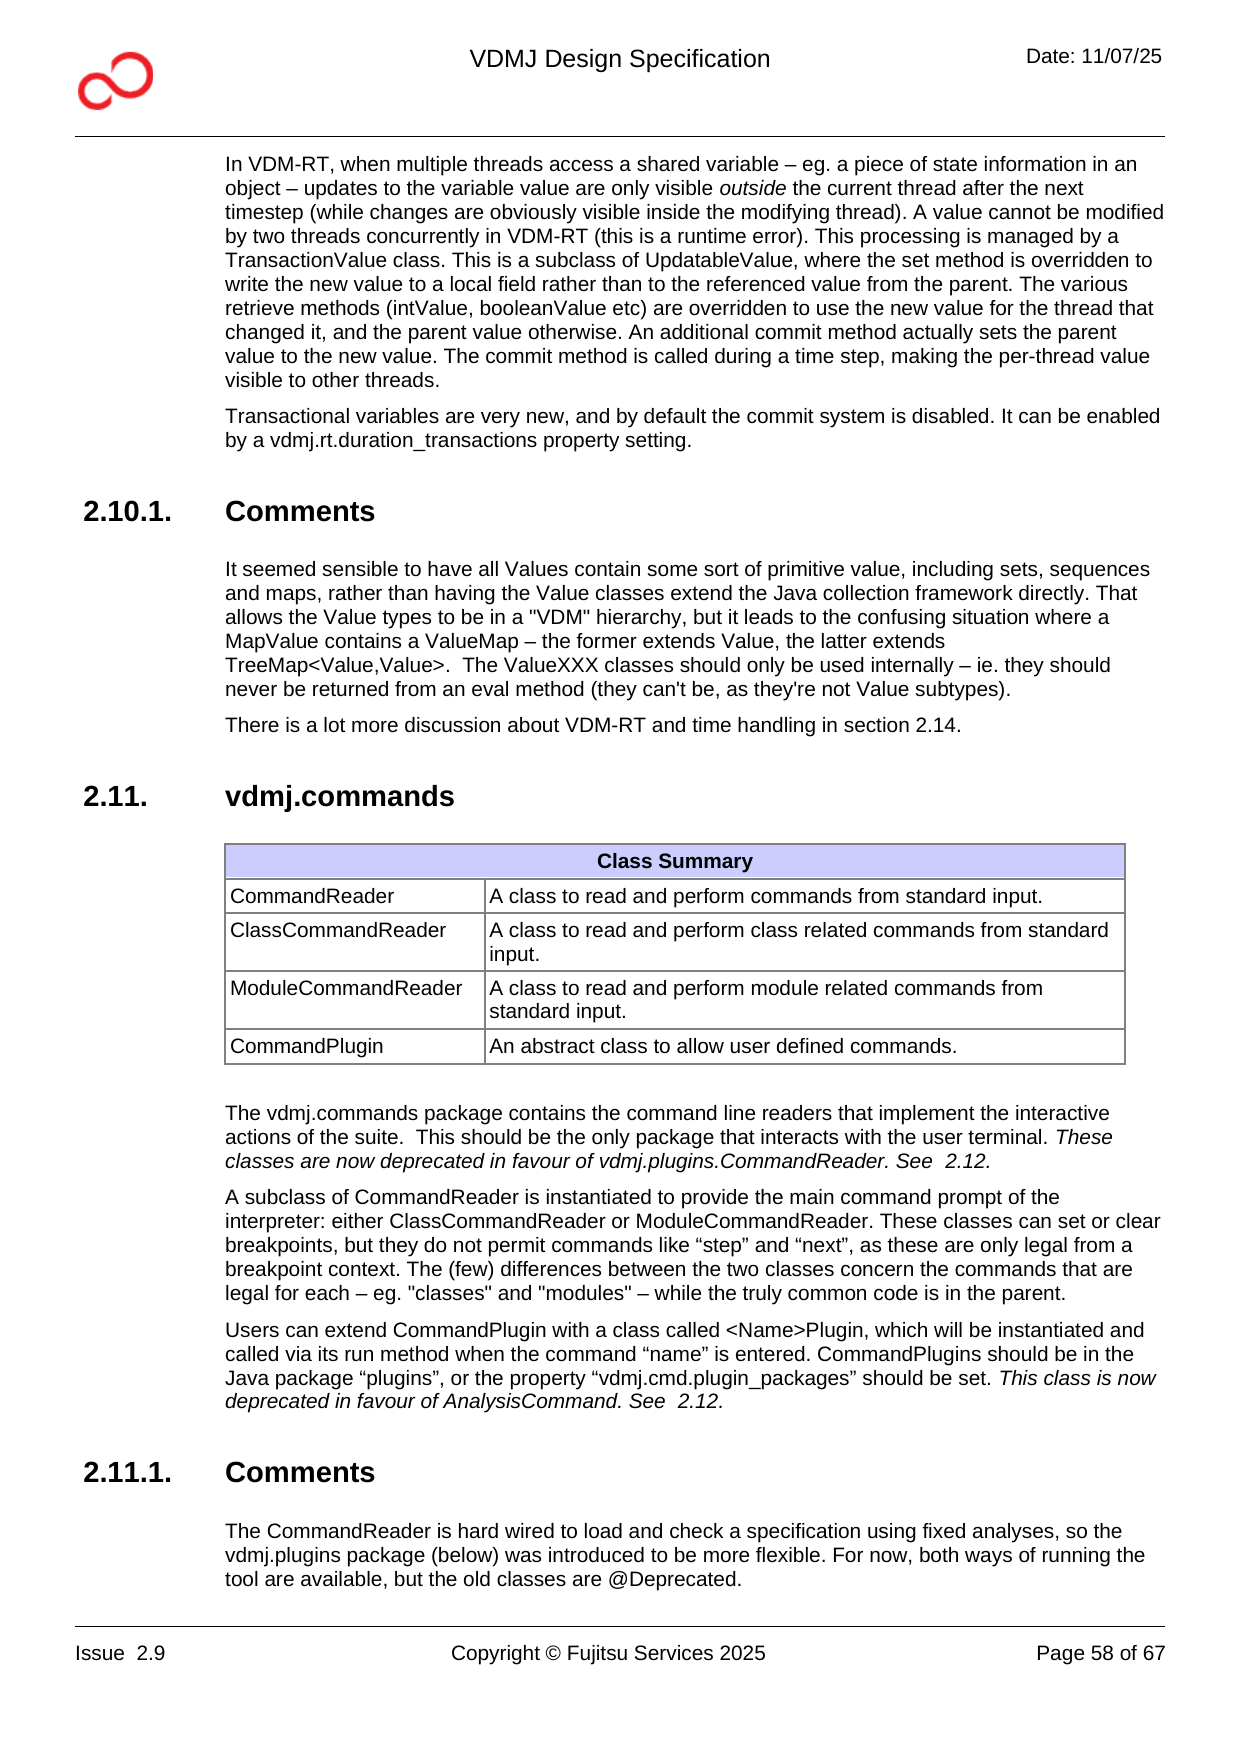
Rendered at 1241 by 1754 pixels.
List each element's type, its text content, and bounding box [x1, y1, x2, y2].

text The vdmj.commands package contains the command line readers that implement the interactive actions of the suite. This should be the only package that interacts with the user terminal. These classes are now deprecated in favour of vdmj.plugins.CommandReader. See 2.12. [225, 1101, 1165, 1173]
table_cell A class to read and perform module related commands from standard input. [486, 972, 1124, 1028]
subtitle Comments [75, 1456, 1165, 1489]
table_cell ClassCommandReader [226, 914, 484, 970]
table_cell An abstract class to allow user defined commands. [486, 1030, 1124, 1063]
text The CommandReader is hard wired to load and check a specification using fixed analyses, so the vdmj.plugins package (below) was introduced to be more flexible. For now, both ways of running the tool are available, but the old classes are @Deprecated. [225, 1519, 1165, 1591]
text Users can extend CommandPlugin with a class called <Name>Plugin, which will be instantiated and called via its run method when the command “name” is entered. CommandPlugins should be in the Java package “plugins”, or the property “vdmj.cmd.plugin_packages” should be set. This class is now deprecated in favour of AnalysisCommand. See 2.12. [225, 1318, 1165, 1414]
table_header Class Summary [226, 845, 1124, 877]
text Transactional variables are very new, and by default the commit system is disabled. It can be enabled by a vdmj.rt.duration_transactions property setting. [225, 404, 1165, 452]
table_cell CommandReader [226, 880, 484, 912]
text In VDM-RT, when multiple threads access a shared variable – eg. a piece of state information in an object – updates to the variable value are only visible outside the current thread after the next timestep (while changes are obviously visible inside the modifying thread). A value cannot be modified by two threads concurrently in VDM-RT (this is a runtime error). This processing is managed by a TransactionValue class. This is a subclass of UpdatableValue, where the set method is overridden to write the new value to a local field rather than to the referenced value from the parent. The various retrieve methods (intValue, booleanValue etc) are overridden to use the new value for the thread that changed it, and the parent value otherwise. An additional commit method actually sets the parent value to the new value. The commit method is called during a time step, making the per-thread value visible to other threads. [225, 152, 1165, 392]
table_cell CommandPlugin [226, 1030, 484, 1063]
text A subclass of CommandReader is instantiated to provide the main command prompt of the interpreter: either ClassCommandReader or ModuleCommandReader. These classes can set or clear breakpoints, but they do not permit commands like “step” and “next”, as these are only legal from a breakpoint context. The (few) differences between the two classes concern the commands that are legal for each – eg. "classes" and "modules" – while the truly common code is in the parent. [225, 1186, 1165, 1305]
picture [78, 44, 153, 120]
subtitle Comments [75, 495, 1165, 527]
text It seemed sensible to have all Values contain some sort of primitive value, including sets, sequences and maps, rather than having the Value classes extend the Java collection framework directly. That allows the Value types to be in a "VDM" hierarchy, but it leads to the confusing situation where a MapValue contains a ValueMap – the former extends Value, the latter extends TreeMap<Value,Value>. The ValueXXX classes should only be used internally – ie. they should never be returned from an eval method (they can't be, as they're not Value subtypes). [225, 557, 1165, 701]
table_cell ModuleCommandReader [226, 972, 484, 1028]
table_cell A class to read and perform class related commands from standard input. [486, 914, 1124, 970]
text There is a lot more discussion about VDM-RT and time handling in section 2.14. [225, 714, 1165, 738]
table_cell A class to read and perform commands from standard input. [486, 880, 1124, 912]
subtitle vdmj.commands [75, 780, 1165, 813]
